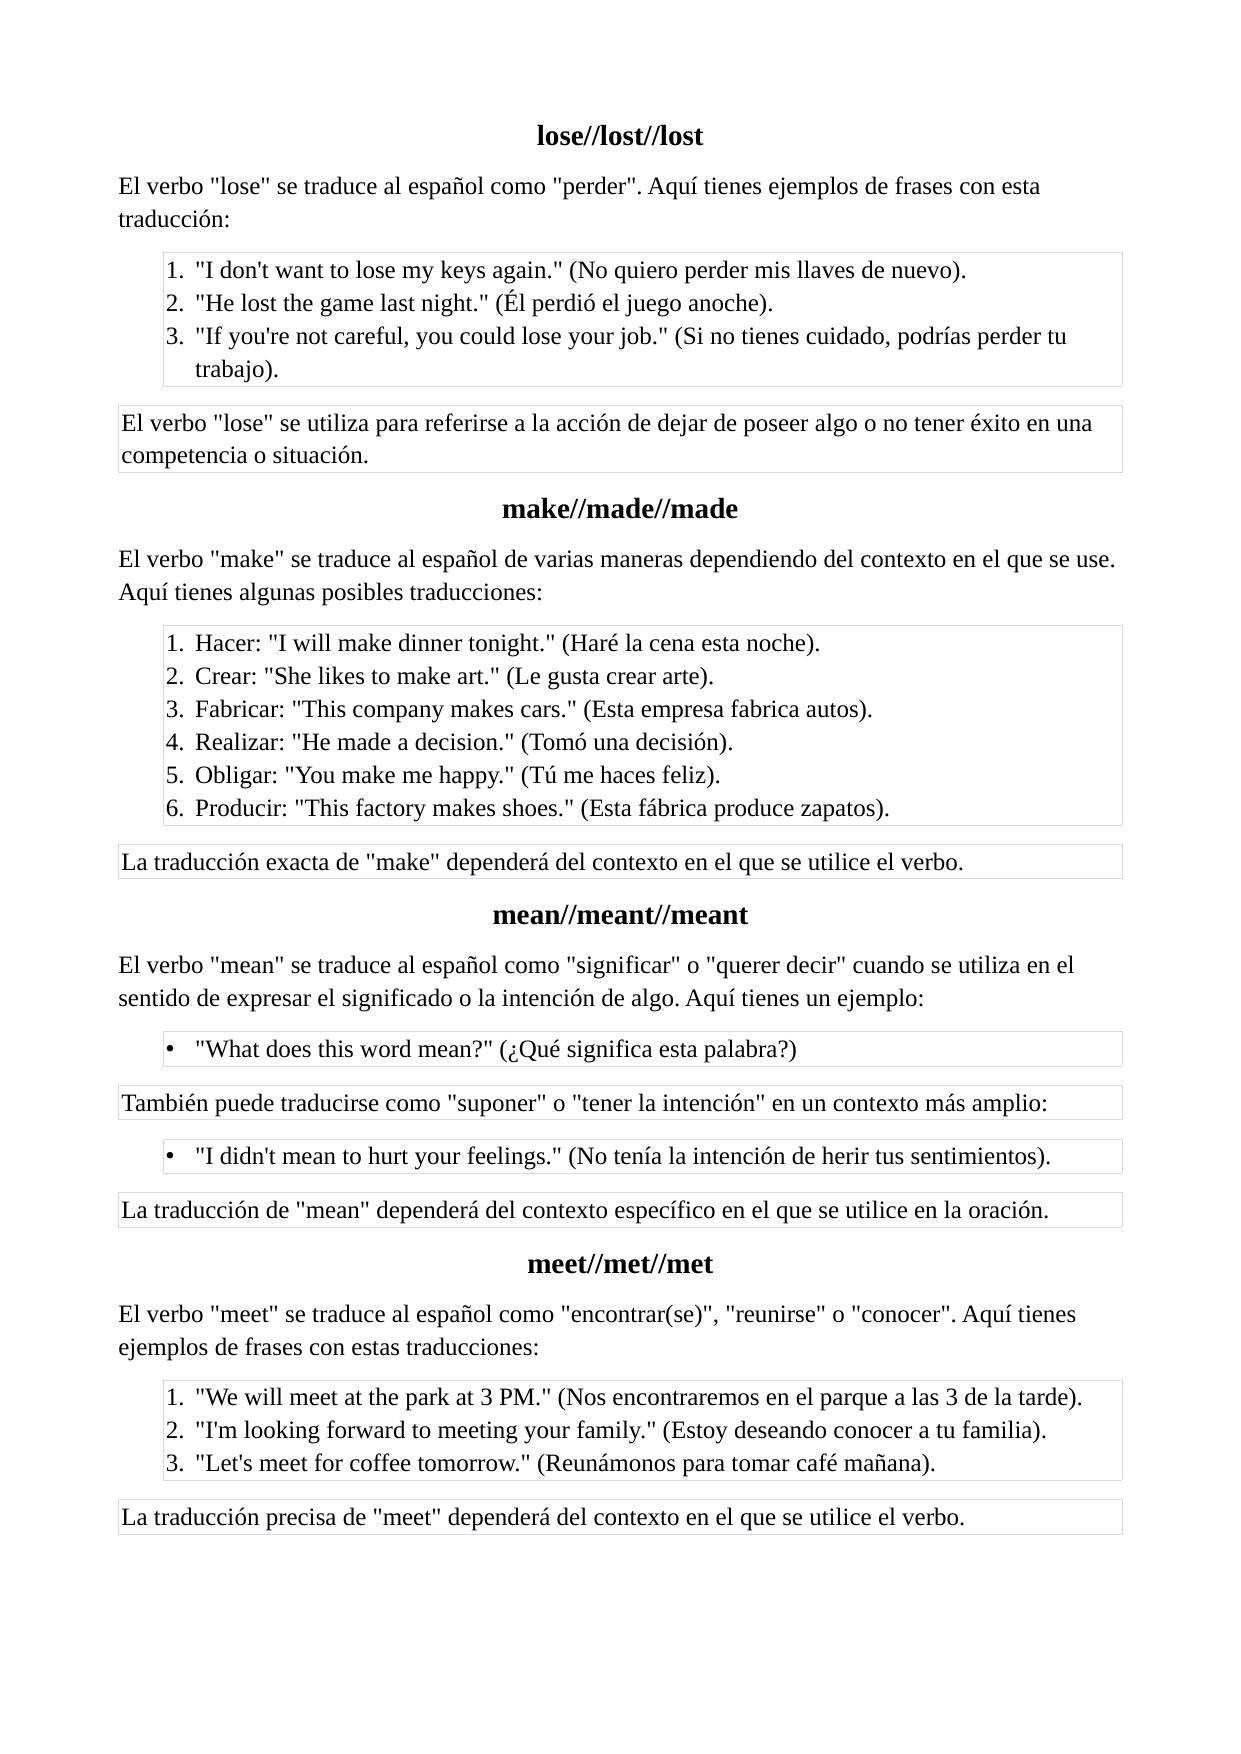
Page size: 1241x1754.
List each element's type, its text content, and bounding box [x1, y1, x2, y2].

list "I'm looking forward to meeting your family." (Estoy deseando conocer a tu familia). [164, 1412, 1122, 1444]
list "If you're not careful, you could lose your job." (Si no tienes cuidado, podrías perder tu trabajo). [164, 318, 1122, 386]
text El verbo "lose" se traduce al español como "perder". Aquí tienes ejemplos de frases con esta traducción: [118, 171, 1122, 233]
list Obligar: "You make me happy." (Tú me haces feliz). [164, 757, 1122, 789]
text También puede traducirse como "suponer" o "tener la intención" en un contexto más amplio: [119, 1086, 1122, 1119]
text La traducción exacta de "make" dependerá del contexto en el que se utilice el verbo. [119, 845, 1122, 878]
list "What does this word mean?" (¿Qué significa esta palabra?) [164, 1032, 1122, 1066]
list "Let's meet for coffee tomorrow." (Reunámonos para tomar café mañana). [164, 1446, 1122, 1480]
list Crear: "She likes to make art." (Le gusta crear arte). [164, 658, 1122, 690]
text El verbo "lose" se utiliza para referirse a la acción de dejar de poseer algo o no tener éxito en una competencia o situación. [119, 406, 1122, 472]
list "He lost the game last night." (Él perdió el juego anoche). [164, 285, 1122, 317]
text El verbo "mean" se traduce al español como "significar" o "querer decir" cuando se utiliza en el sentido de expresar el significado o la intención de algo. Aquí tienes un ejemplo: [118, 951, 1122, 1012]
text El verbo "make" se traduce al español de varias maneras dependiendo del contexto en el que se use. Aquí tienes algunas posibles traducciones: [118, 544, 1122, 606]
text make//made//made [118, 491, 1122, 525]
list Fabricar: "This company makes cars." (Esta empresa fabrica autos). [164, 691, 1122, 723]
text meet//met//met [118, 1246, 1122, 1279]
text mean//meant//meant [118, 897, 1122, 931]
text El verbo "meet" se traduce al español como "encontrar(se)", "reunirse" o "conocer". Aquí tienes ejemplos de frases con estas traducciones: [118, 1299, 1122, 1361]
text La traducción precisa de "meet" dependerá del contexto en el que se utilice el verbo. [119, 1500, 1122, 1534]
list Producir: "This factory makes shoes." (Esta fábrica produce zapatos). [164, 790, 1122, 825]
list "I don't want to lose my keys again." (No quiero perder mis llaves de nuevo). [164, 253, 1122, 284]
list "We will meet at the park at 3 PM." (Nos encontraremos en el parque a las 3 de la tarde). [164, 1381, 1122, 1411]
list Hacer: "I will make dinner tonight." (Haré la cena esta noche). [164, 626, 1122, 657]
text lose//lost//lost [118, 118, 1122, 152]
text La traducción de "mean" dependerá del contexto específico en el que se utilice en la oración. [119, 1193, 1122, 1227]
list Realizar: "He made a decision." (Tomó una decisión). [164, 724, 1122, 756]
list "I didn't mean to hurt your feelings." (No tenía la intención de herir tus sentimientos). [164, 1140, 1122, 1173]
